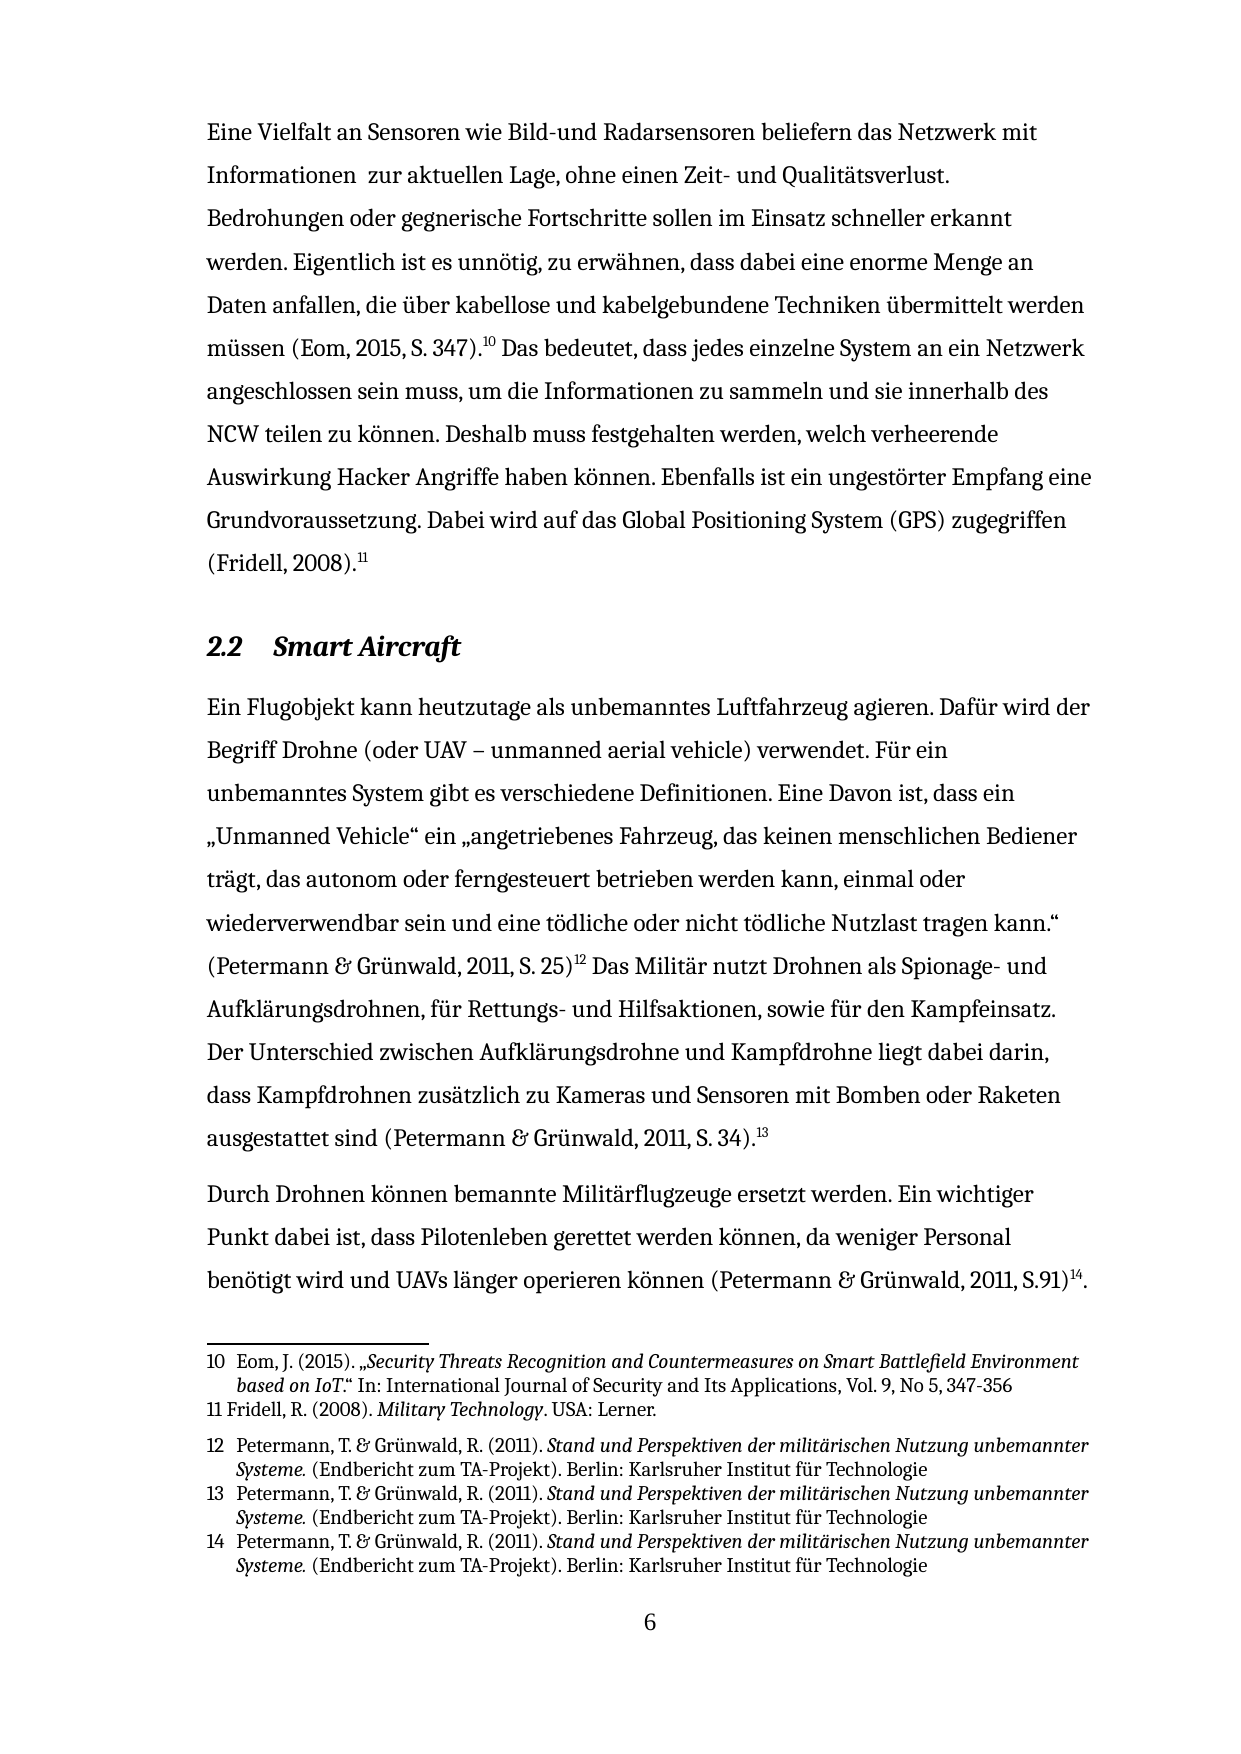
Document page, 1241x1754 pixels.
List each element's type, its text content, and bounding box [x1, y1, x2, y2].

text Eom, J. (2015). „Security Threats Recognition and Countermeasures on Smart Battlefield Environment based on IoT.“ In: International Journal of Security and Its Applications, Vol. 9, No 5, 347-356 [207, 1350, 1093, 1398]
text Petermann, T. & Grünwald, R. (2011). Stand und Perspektiven der militärischen Nutzung unbemannter Systeme. (Endbericht zum TA-Projekt). Berlin: Karlsruher Institut für Technologie [207, 1434, 1093, 1482]
text Eine Vielfalt an Sensoren wie Bild-und Radarsensoren beliefern das Netzwerk mit Informationen zur aktuellen Lage, ohne einen Zeit- und Qualitätsverlust. Bedrohungen oder gegnerische Fortschritte sollen im Einsatz schneller erkannt werden. Eigentlich ist es unnötig, zu erwähnen, dass dabei eine enorme Menge an Daten anfallen, die über kabellose und kabelgebundene Techniken übermittelt werden müssen (Eom, 2015, S. 347). Das bedeutet, dass jedes einzelne System an ein Netzwerk angeschlossen sein muss, um die Informationen zu sammeln und sie innerhalb des NCW teilen zu können. Deshalb muss festgehalten werden, welch verheerende Auswirkung Hacker Angriffe haben können. Ebenfalls ist ein ungestörter Empfang eine Grundvoraussetzung. Dabei wird auf das Global Positioning System (GPS) zugegriffen (Fridell, 2008). [207, 118, 1093, 578]
subtitle Smart Aircraft [207, 630, 1093, 663]
text Fridell, R. (2008). Military Technology. USA: Lerner. [207, 1398, 1093, 1422]
text Petermann, T. & Grünwald, R. (2011). Stand und Perspektiven der militärischen Nutzung unbemannter Systeme. (Endbericht zum TA-Projekt). Berlin: Karlsruher Institut für Technologie [207, 1530, 1093, 1578]
text Durch Drohnen können bemannte Militärflugzeuge ersetzt werden. Ein wichtiger Punkt dabei ist, dass Pilotenleben gerettet werden können, da weniger Personal benötigt wird und UAVs länger operieren können (Petermann & Grünwald, 2011, S.91). Mehr als 70 Länder verfügen derzeit über Drohnen. An der Spitze der Militärdrohnen-Nutzer stehen die Vereinigten Staaten, die mehr als 11.000 Stück besitzen. Zudem benutzten sie die ersten bewaffneten Drohnen (1995) während der Jugoslawienkriege. Nach 9/11 wurden die Drohnen MQ-1 Predator und die weiterentwickelte MQ-9 Reaper eingesetzt, um Al Qaeda Offiziere zu töten. (Miller, 2015, S. 206) Am Rande sei erwähnt, dass ein UAV ein drei Personen Team benötigt. Alle Angriffe werden manuell durchgeführt (Miller, 2015, S. 207). [207, 1180, 1093, 1295]
text Ein Flugobjekt kann heutzutage als unbemanntes Luftfahrzeug agieren. Dafür wird der Begriff Drohne (oder UAV – unmanned aerial vehicle) verwendet. Für ein unbemanntes System gibt es verschiedene Definitionen. Eine Davon ist, dass ein „Unmanned Vehicle“ ein „angetriebenes Fahrzeug, das keinen menschlichen Bediener trägt, das autonom oder ferngesteuert betrieben werden kann, einmal oder wiederverwendbar sein und eine tödliche oder nicht tödliche Nutzlast tragen kann.“ (Petermann & Grünwald, 2011, S. 25) Das Militär nutzt Drohnen als Spionage- und Aufklärungsdrohnen, für Rettungs- und Hilfsaktionen, sowie für den Kampfeinsatz. Der Unterschied zwischen Aufklärungsdrohne und Kampfdrohne liegt dabei darin, dass Kampfdrohnen zusätzlich zu Kameras und Sensoren mit Bomben oder Raketen ausgestattet sind (Petermann & Grünwald, 2011, S. 34). [207, 693, 1093, 1153]
text Petermann, T. & Grünwald, R. (2011). Stand und Perspektiven der militärischen Nutzung unbemannter Systeme. (Endbericht zum TA-Projekt). Berlin: Karlsruher Institut für Technologie [207, 1482, 1093, 1530]
